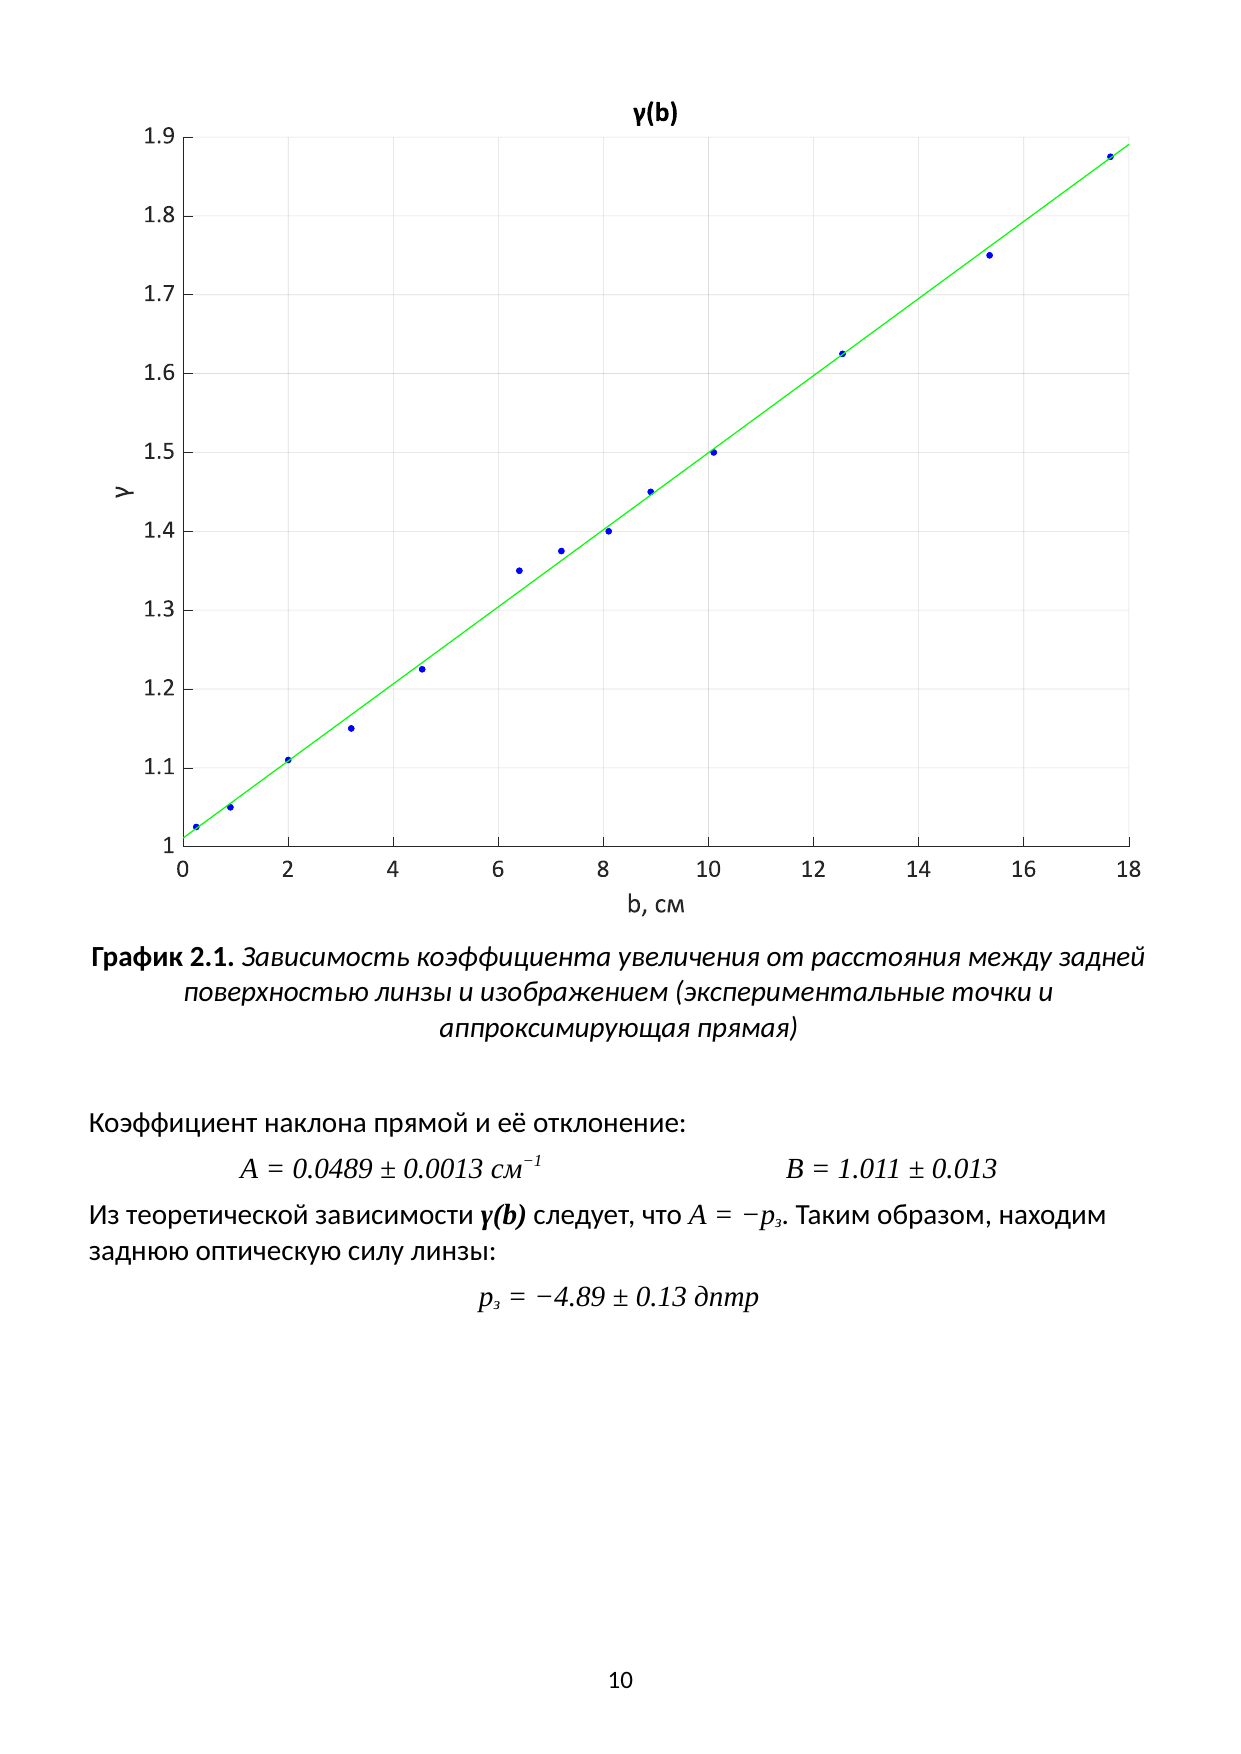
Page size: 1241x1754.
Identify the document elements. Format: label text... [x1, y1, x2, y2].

text Коэффициент наклона прямой и её отклонение: [88, 1104, 1152, 1139]
text Из теоретической зависимости γ(b) следует, что A = −pз. Таким образом, находим заднюю оптическую силу линзы: [88, 1196, 1152, 1268]
text График 2.1. Зависимость коэффициента увеличения от расстояния между задней поверхностью линзы и изображением (экспериментальные точки и аппроксимирующая прямая) [88, 938, 1152, 1044]
text A = 0.0489 ± 0.0013 см−1 B = 1.011 ± 0.013 [88, 1151, 1152, 1185]
text pз = −4.89 ± 0.13 дптр [88, 1279, 1152, 1313]
